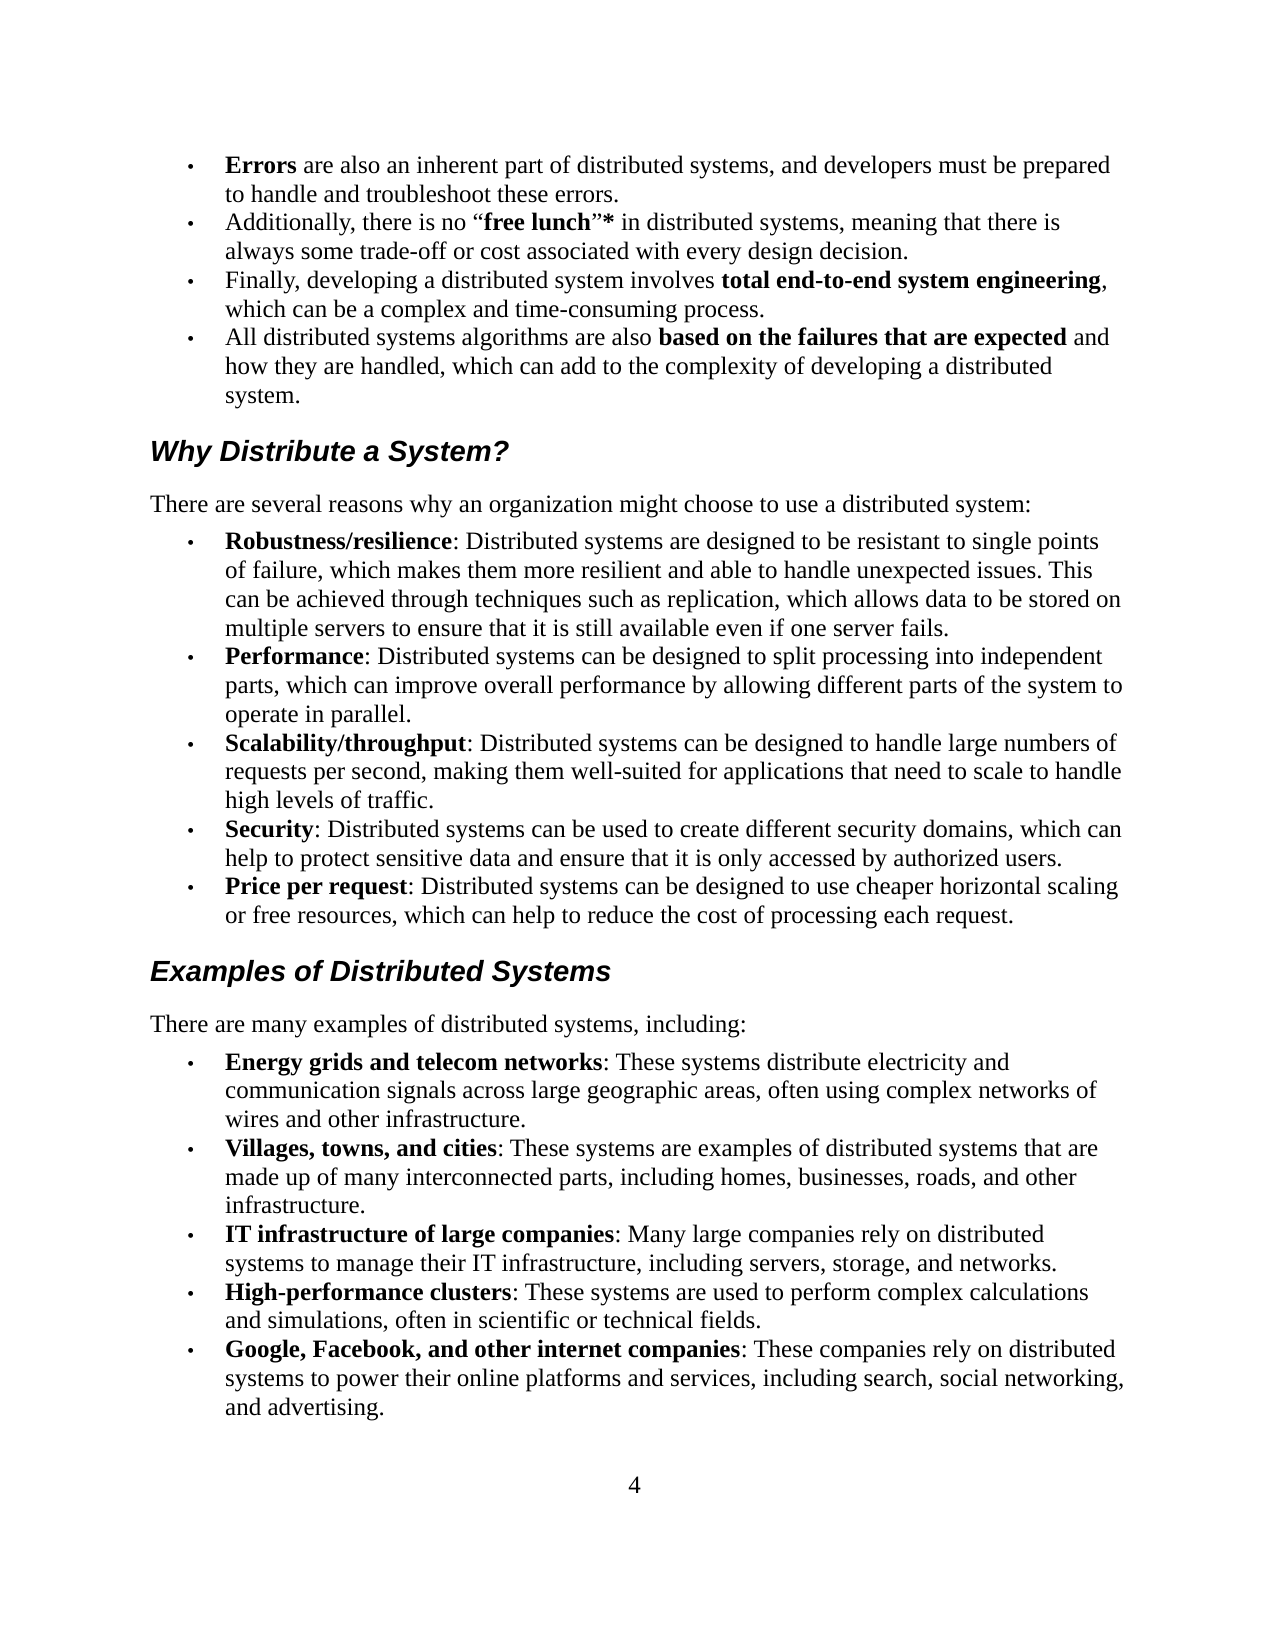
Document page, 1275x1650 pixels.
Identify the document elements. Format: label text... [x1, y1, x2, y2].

subtitle Why Distribute a System? [150, 434, 1125, 467]
list All distributed systems algorithms are also based on the failures that are expected and how they are handled, which can add to the complexity of developing a distributed system. [187, 322, 1125, 409]
list Errors are also an inherent part of distributed systems, and developers must be prepared to handle and troubleshoot these errors. [187, 150, 1125, 207]
list Price per request: Distributed systems can be designed to use cheaper horizontal scaling or free resources, which can help to reduce the cost of processing each request. [187, 871, 1125, 929]
list IT infrastructure of large companies: Many large companies rely on distributed systems to manage their IT infrastructure, including servers, storage, and networks. [187, 1219, 1125, 1277]
list Robustness/resilience: Distributed systems are designed to be resistant to single points of failure, which makes them more resilient and able to handle unexpected issues. This can be achieved through techniques such as replication, which allows data to be stored on multiple servers to ensure that it is still available even if one server fails. [187, 526, 1125, 641]
list Finally, developing a distributed system involves total end-to-end system engineering, which can be a complex and time-consuming process. [187, 265, 1125, 322]
list Additionally, there is no “free lunch”* in distributed systems, meaning that there is always some trade-off or cost associated with every design decision. [187, 207, 1125, 265]
list Security: Distributed systems can be used to create different security domains, which can help to protect sensitive data and ensure that it is only accessed by authorized users. [187, 814, 1125, 871]
list Performance: Distributed systems can be designed to split processing into independent parts, which can improve overall performance by allowing different parts of the system to operate in parallel. [187, 641, 1125, 728]
text There are many examples of distributed systems, including: [150, 1009, 1125, 1038]
list Energy grids and telecom networks: These systems distribute electricity and communication signals across large geographic areas, often using complex networks of wires and other infrastructure. [187, 1047, 1125, 1133]
list Scalability/throughput: Distributed systems can be designed to handle large numbers of requests per second, making them well-suited for applications that need to scale to handle high levels of traffic. [187, 728, 1125, 814]
text There are several reasons why an organization might choose to use a distributed system: [150, 489, 1125, 517]
list Google, Facebook, and other internet companies: These companies rely on distributed systems to power their online platforms and services, including search, social networking, and advertising. [187, 1334, 1125, 1420]
list High-performance clusters: These systems are used to perform complex calculations and simulations, often in scientific or technical fields. [187, 1277, 1125, 1334]
list Villages, towns, and cities: These systems are examples of distributed systems that are made up of many interconnected parts, including homes, businesses, roads, and other infrastructure. [187, 1133, 1125, 1219]
subtitle Examples of Distributed Systems [150, 954, 1125, 987]
